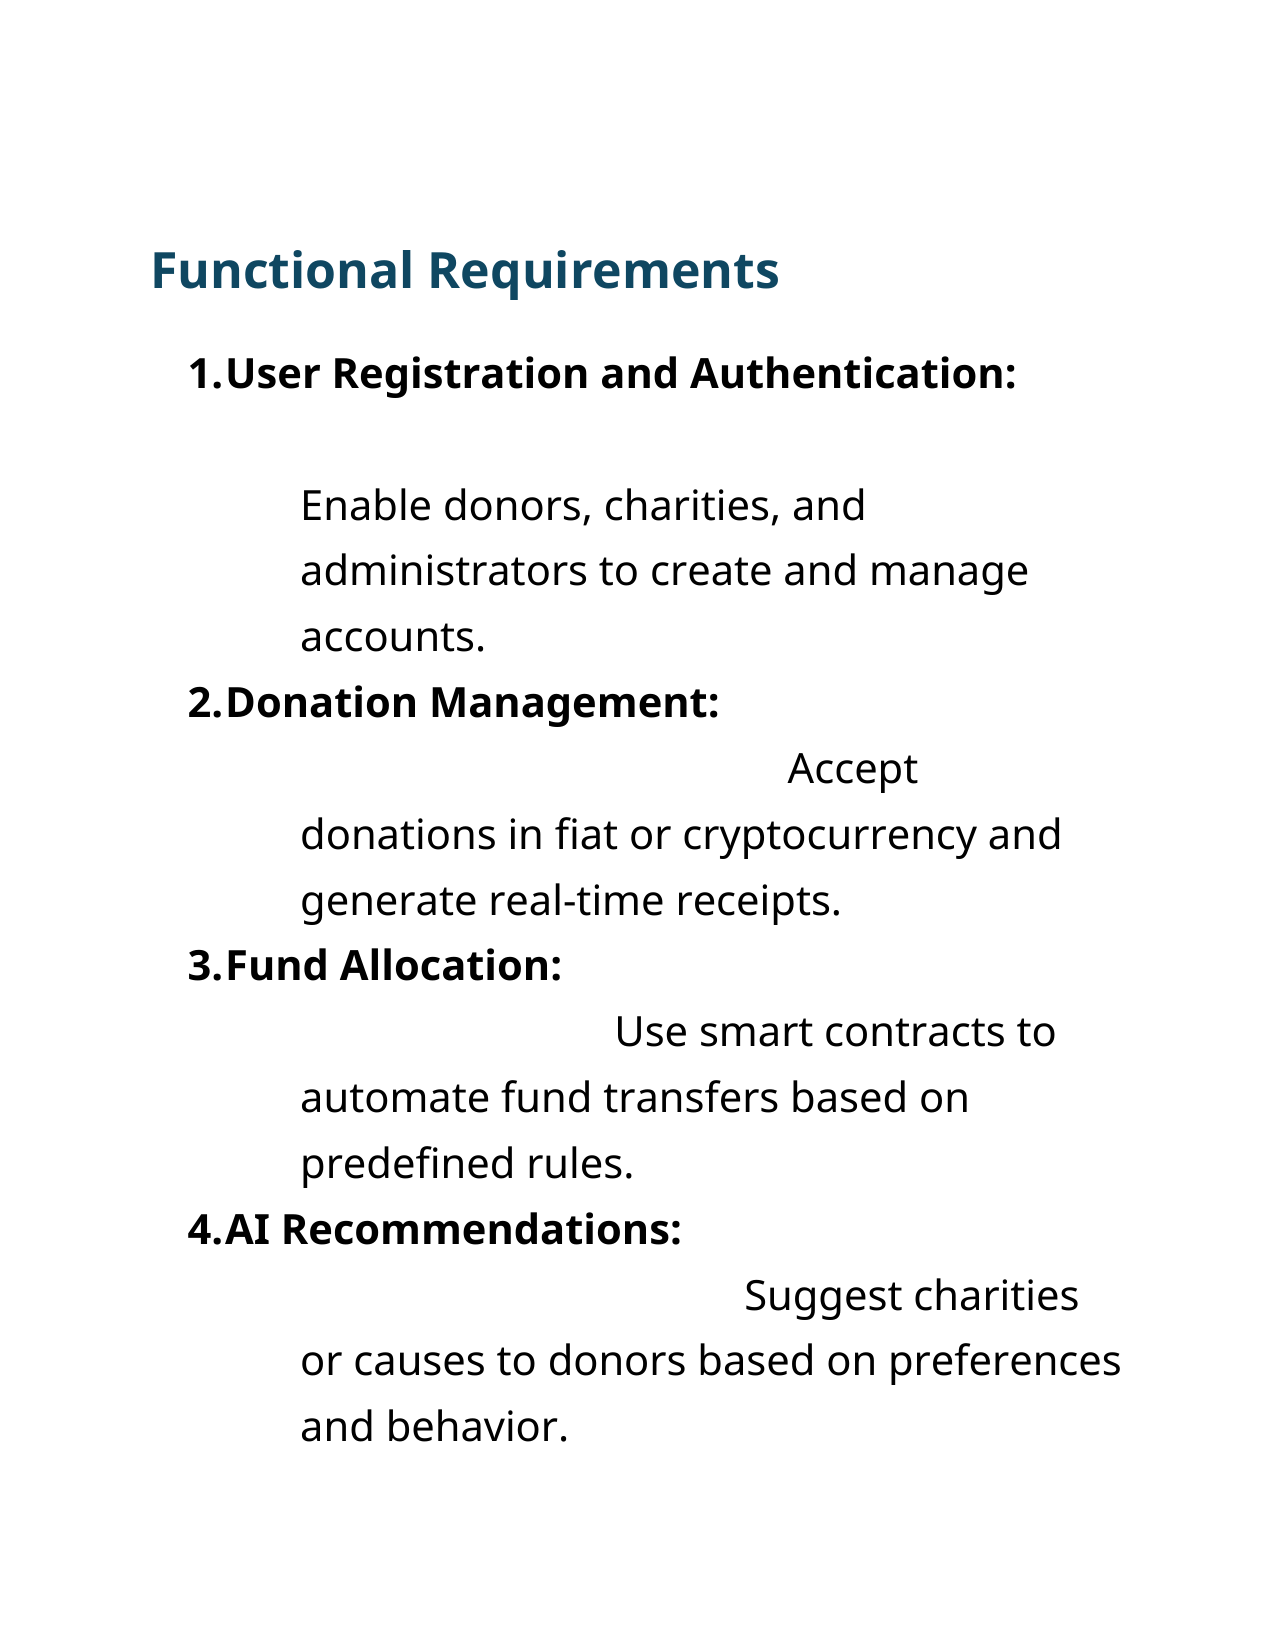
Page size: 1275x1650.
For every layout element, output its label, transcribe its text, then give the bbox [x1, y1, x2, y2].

list Use smart contracts to automate fund transfers based on predefined rules. [300, 1002, 1125, 1190]
list Fund Allocation: [187, 936, 1125, 993]
list Suggest charities or causes to donors based on preferences and behavior. [300, 1265, 1125, 1454]
list AI Recommendations: [187, 1199, 1125, 1256]
subtitle Functional Requirements [150, 235, 1125, 303]
list User Registration and Authentication: [187, 344, 1125, 400]
list Accept donations in fiat or cryptocurrency and generate real-time receipts. [300, 739, 1125, 927]
list Enable donors, charities, and administrators to create and manage accounts. [300, 409, 1125, 664]
list Donation Management: [187, 673, 1125, 729]
